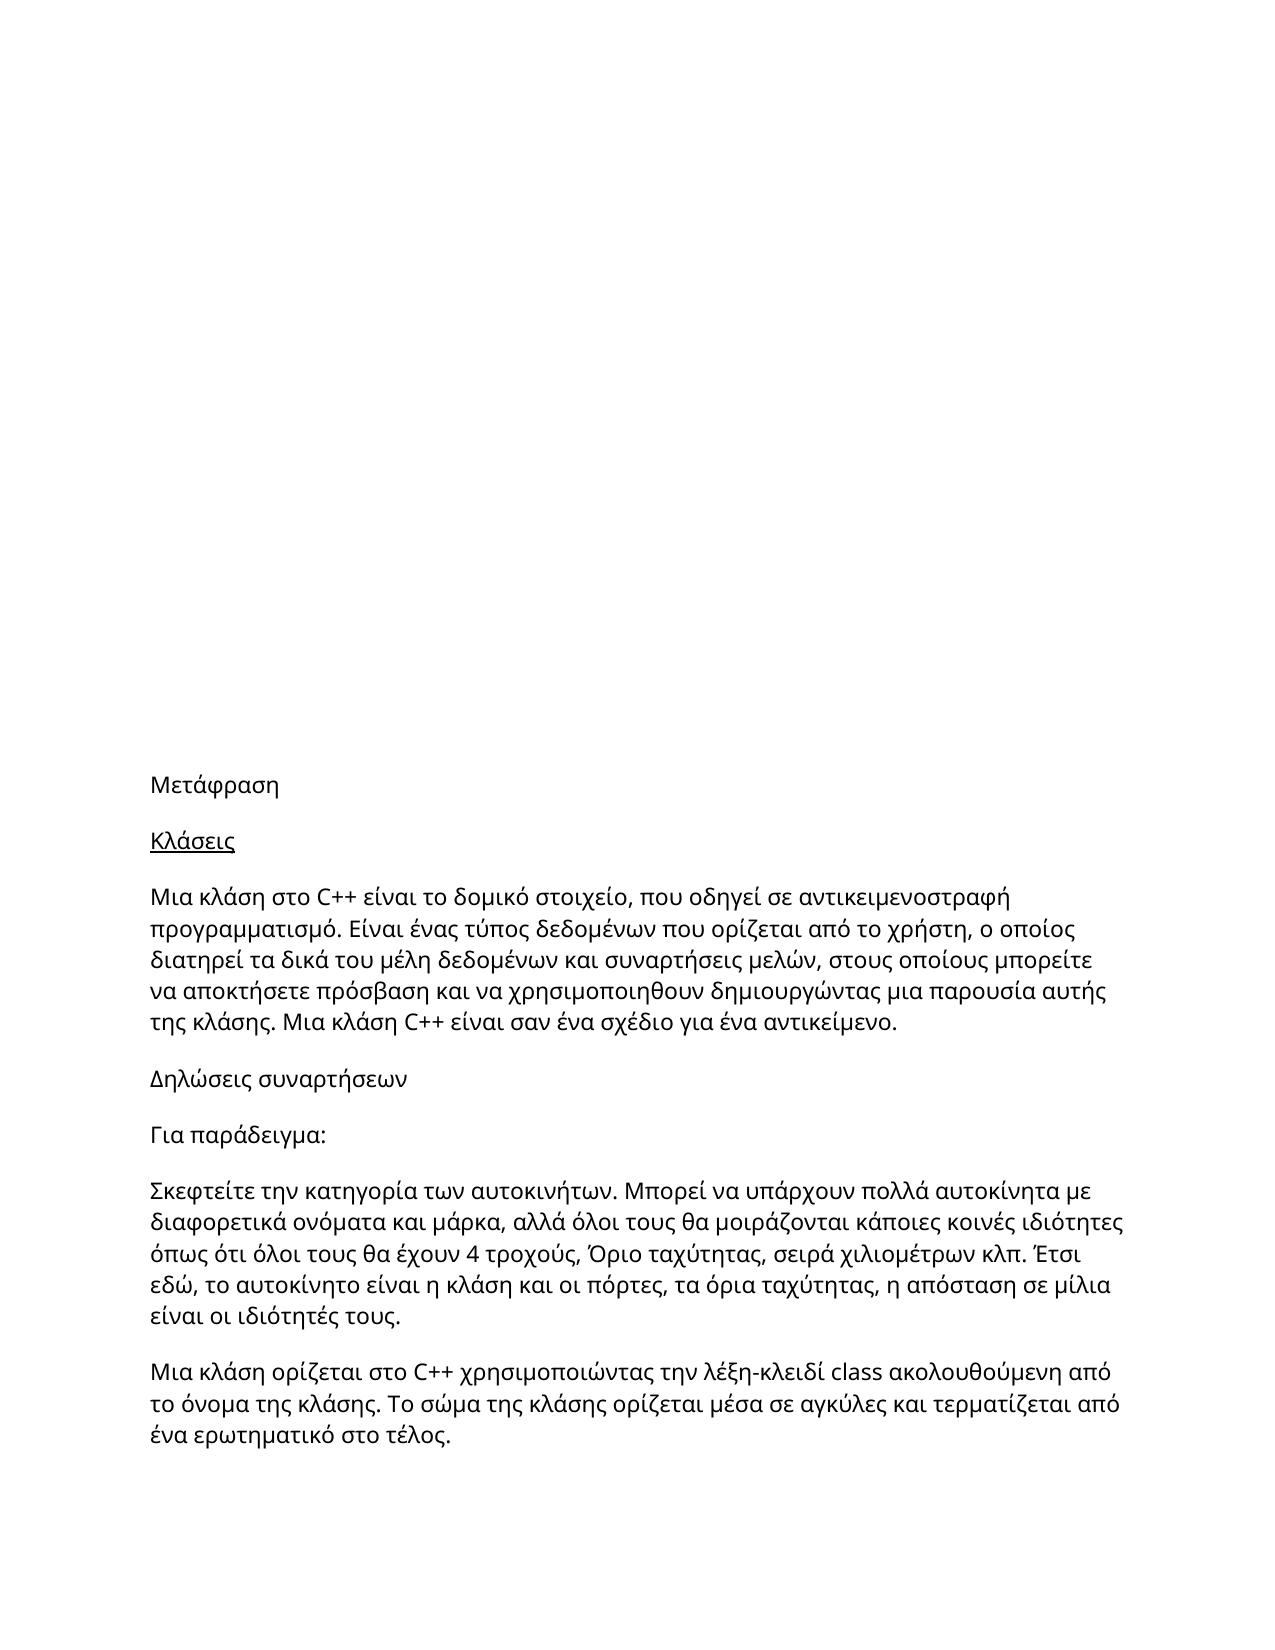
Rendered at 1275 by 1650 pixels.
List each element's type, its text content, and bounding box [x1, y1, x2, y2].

text Μια κλάση στο C++ είναι το δομικό στοιχείο, που οδηγεί σε αντικειμενοστραφή προγραμματισμό. Είναι ένας τύπος δεδομένων που ορίζεται από το χρήστη, ο οποίος διατηρεί τα δικά του μέλη δεδομένων και συναρτήσεις μελών, στους οποίους μπορείτε να αποκτήσετε πρόσβαση και να χρησιμοποιηθουν δημιουργώντας μια παρουσία αυτής της κλάσης. Μια κλάση C++ είναι σαν ένα σχέδιο για ένα αντικείμενο. [150, 881, 1125, 1037]
text Κλάσεις [150, 825, 1125, 856]
text Για παράδειγμα: [150, 1119, 1125, 1150]
text Μια κλάση ορίζεται στο C++ χρησιμοποιώντας την λέξη-κλειδί class ακολουθούμενη από το όνομα της κλάσης. Το σώμα της κλάσης ορίζεται μέσα σε αγκύλες και τερματίζεται από ένα ερωτηματικό στο τέλος. [150, 1356, 1125, 1450]
text Δηλώσεις συναρτήσεων [150, 1062, 1125, 1094]
text Μετάφραση [150, 769, 1125, 800]
text Σκεφτείτε την κατηγορία των αυτοκινήτων. Μπορεί να υπάρχουν πολλά αυτοκίνητα με διαφορετικά ονόματα και μάρκα, αλλά όλοι τους θα μοιράζονται κάποιες κοινές ιδιότητες όπως ότι όλοι τους θα έχουν 4 τροχούς, Όριο ταχύτητας, σειρά χιλιομέτρων κλπ. Έτσι εδώ, το αυτοκίνητο είναι η κλάση και οι πόρτες, τα όρια ταχύτητας, η απόσταση σε μίλια είναι οι ιδιότητές τους. [150, 1175, 1125, 1331]
